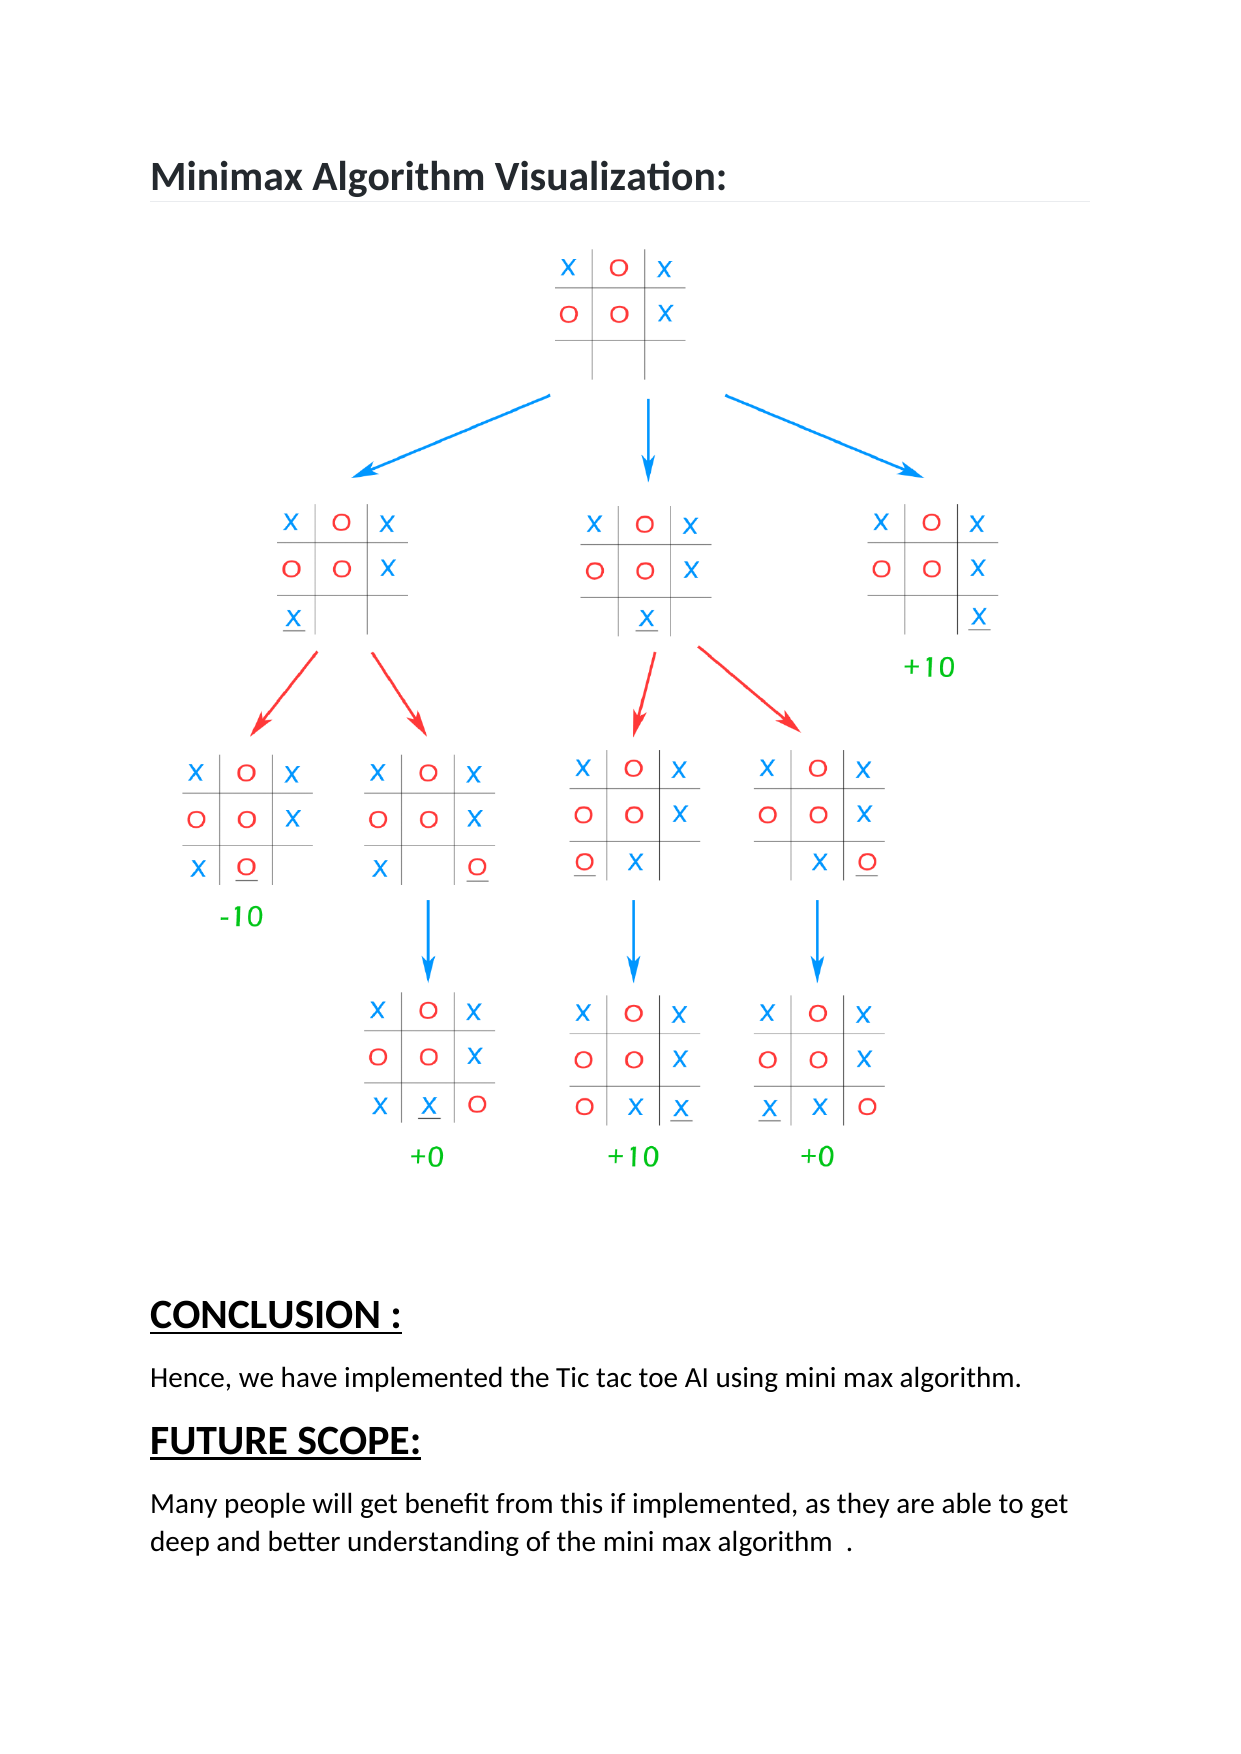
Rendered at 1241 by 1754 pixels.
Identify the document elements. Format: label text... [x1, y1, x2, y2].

text FUTURE SCOPE: [150, 1414, 1090, 1465]
text CONCLUSION : [150, 1288, 1090, 1339]
subtitle Minimax Algorithm Visualization: [150, 150, 1090, 201]
text Many people will get benefit from this if implemented, as they are able to get deep and better understanding of the mini max algorithm . [150, 1485, 1090, 1559]
text Hence, we have implemented the Tic tac toe AI using mini max algorithm. [150, 1359, 1090, 1395]
